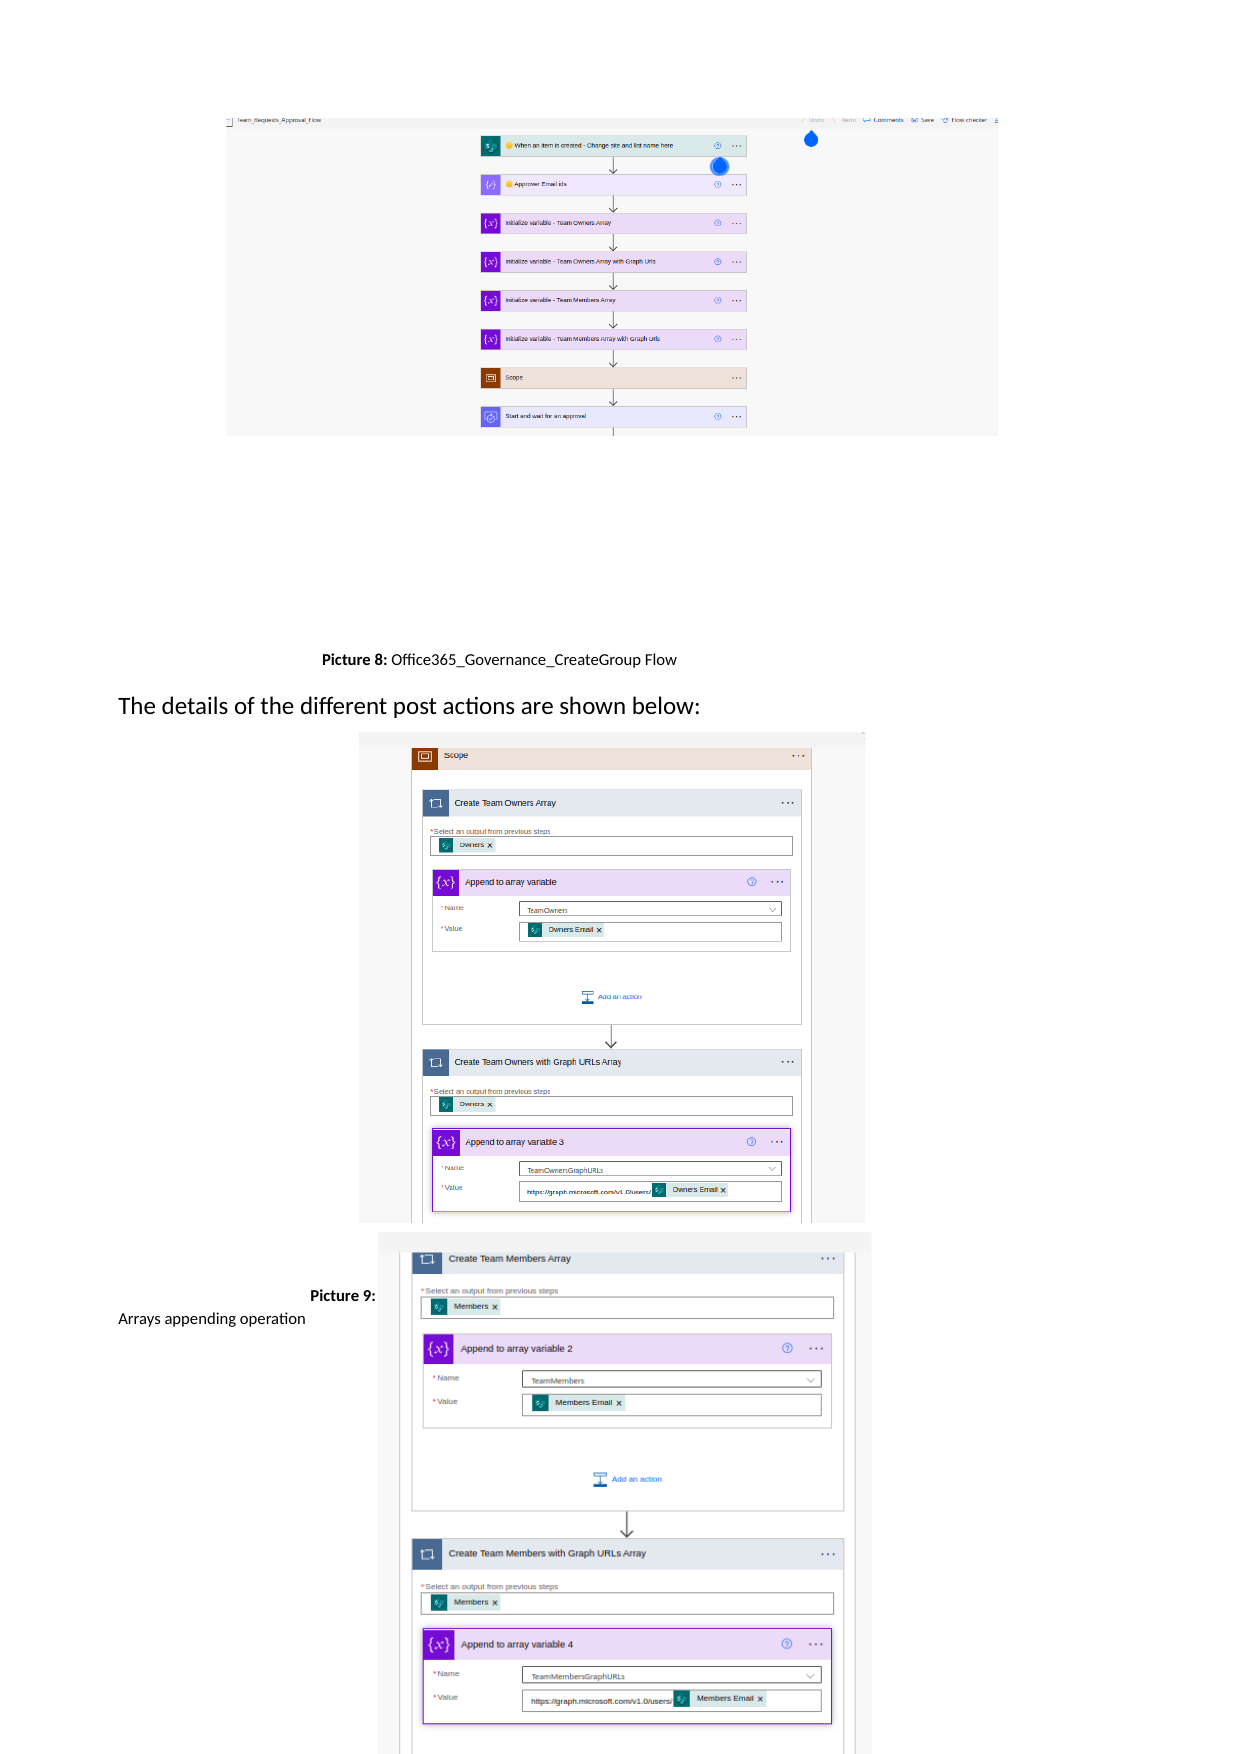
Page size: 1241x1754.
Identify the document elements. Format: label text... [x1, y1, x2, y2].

text The details of the different post actions are shown below: [118, 690, 1122, 721]
text [872, 1285, 1122, 1329]
picture [226, 118, 999, 436]
text Picture 9: Arrays appending operation [118, 1285, 377, 1329]
text Picture 8: Office365_Governance_CreateGroup Flow [118, 641, 1122, 671]
picture [377, 1232, 872, 1754]
picture [359, 732, 866, 1223]
